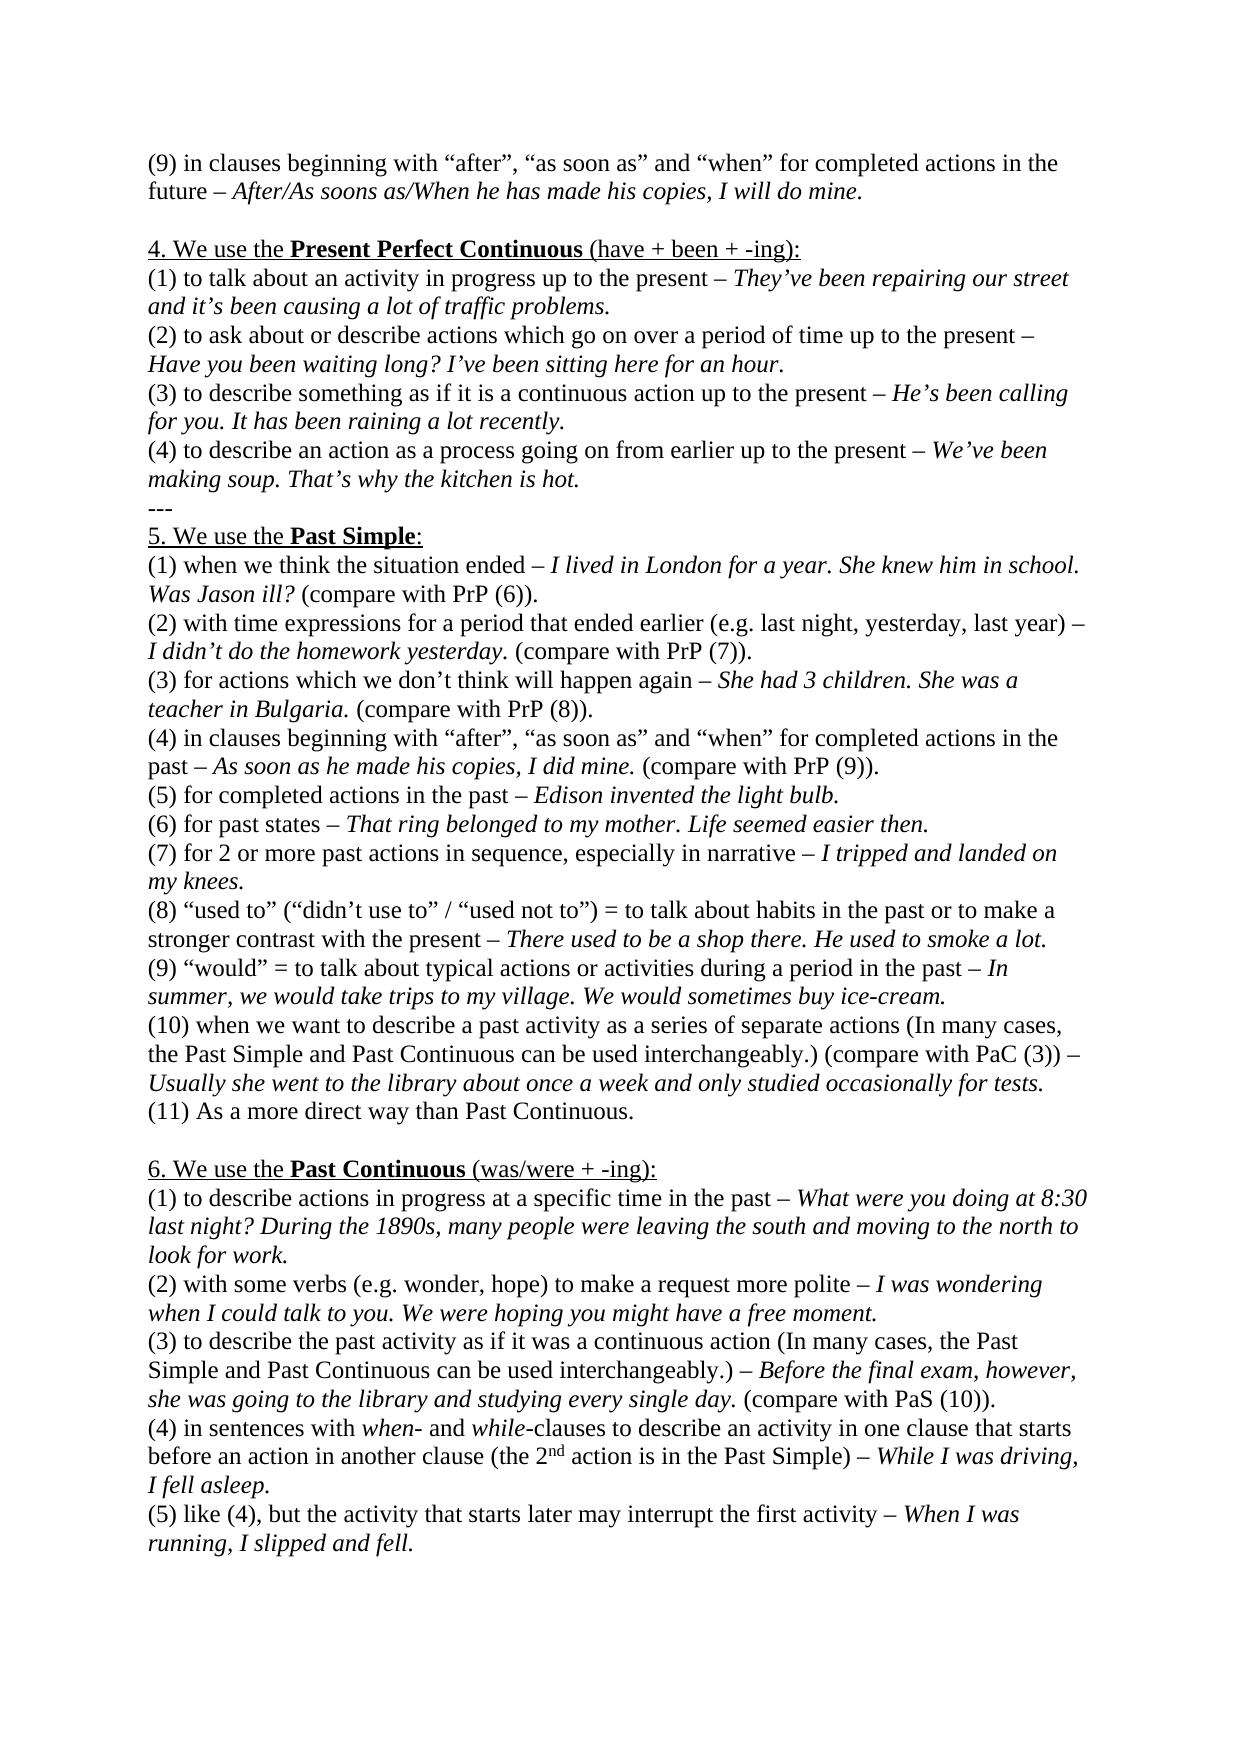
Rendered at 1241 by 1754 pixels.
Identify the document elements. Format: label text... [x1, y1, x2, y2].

text 6. We use the Past Continuous (was/were + -ing): (1) to describe actions in progress at a specific time in the past – What were you doing at 8:30 last night? During the 1890s, many people were leaving the south and moving to the north to look for work. (2) with some verbs (e.g. wonder, hope) to make a request more polite – I was wondering when I could talk to you. We were hoping you might have a free moment. (3) to describe the past activity as if it was a continuous action (In many cases, the Past Simple and Past Continuous can be used interchangeably.) – Before the final exam, however, she was going to the library and studying every single day. (compare with PaS (10)). (4) in sentences with when- and while-clauses to describe an activity in one clause that starts before an action in another clause (the 2nd action is in the Past Simple) – While I was driving, I fell asleep. (5) like (4), but the activity that starts later may interrupt the first activity – When I was running, I slipped and fell. [148, 1125, 1093, 1556]
text 4. We use the Present Perfect Continuous (have + been + -ing): (1) to talk about an activity in progress up to the present – They’ve been repairing our street and it’s been causing a lot of traffic problems. (2) to ask about or describe actions which go on over a period of time up to the present – Have you been waiting long? I’ve been sitting here for an hour. (3) to describe something as if it is a continuous action up to the present – He’s been calling for you. It has been raining a lot recently. (4) to describe an action as a process going on from earlier up to the present – We’ve been making soup. That’s why the kitchen is hot. --- 5. We use the Past Simple: (1) when we think the situation ended – I lived in London for a year. She knew him in school. Was Jason ill? (compare with PrP (6)). (2) with time expressions for a period that ended earlier (e.g. last night, yesterday, last year) – I didn’t do the homework yesterday. (compare with PrP (7)). (3) for actions which we don’t think will happen again – She had 3 children. She was a teacher in Bulgaria. (compare with PrP (8)). (4) in clauses beginning with “after”, “as soon as” and “when” for completed actions in the past – As soon as he made his copies, I did mine. (compare with PrP (9)). (5) for completed actions in the past – Edison invented the light bulb. (6) for past states – That ring belonged to my mother. Life seemed easier then. [148, 234, 1093, 838]
text (11) As a more direct way than Past Continuous. [148, 1096, 1093, 1125]
text (9) “would” = to talk about typical actions or activities during a period in the past – In summer, we would take trips to my village. We would sometimes buy ice-cream. (10) when we want to describe a past activity as a series of separate actions (In many cases, the Past Simple and Past Continuous can be used interchangeably.) (compare with PaC (3)) – Usually she went to the library about once a week and only studied occasionally for tests. [148, 953, 1093, 1096]
text (9) in clauses beginning with “after”, “as soon as” and “when” for completed actions in the future – After/As soons as/When he has made his copies, I will do mine. [148, 148, 1093, 205]
text (7) for 2 or more past actions in sequence, especially in narrative – I tripped and landed on my knees. (8) “used to” (“didn’t use to” / “used not to”) = to talk about habits in the past or to make a stronger contrast with the present – There used to be a shop there. He used to smoke a lot. [148, 838, 1093, 953]
